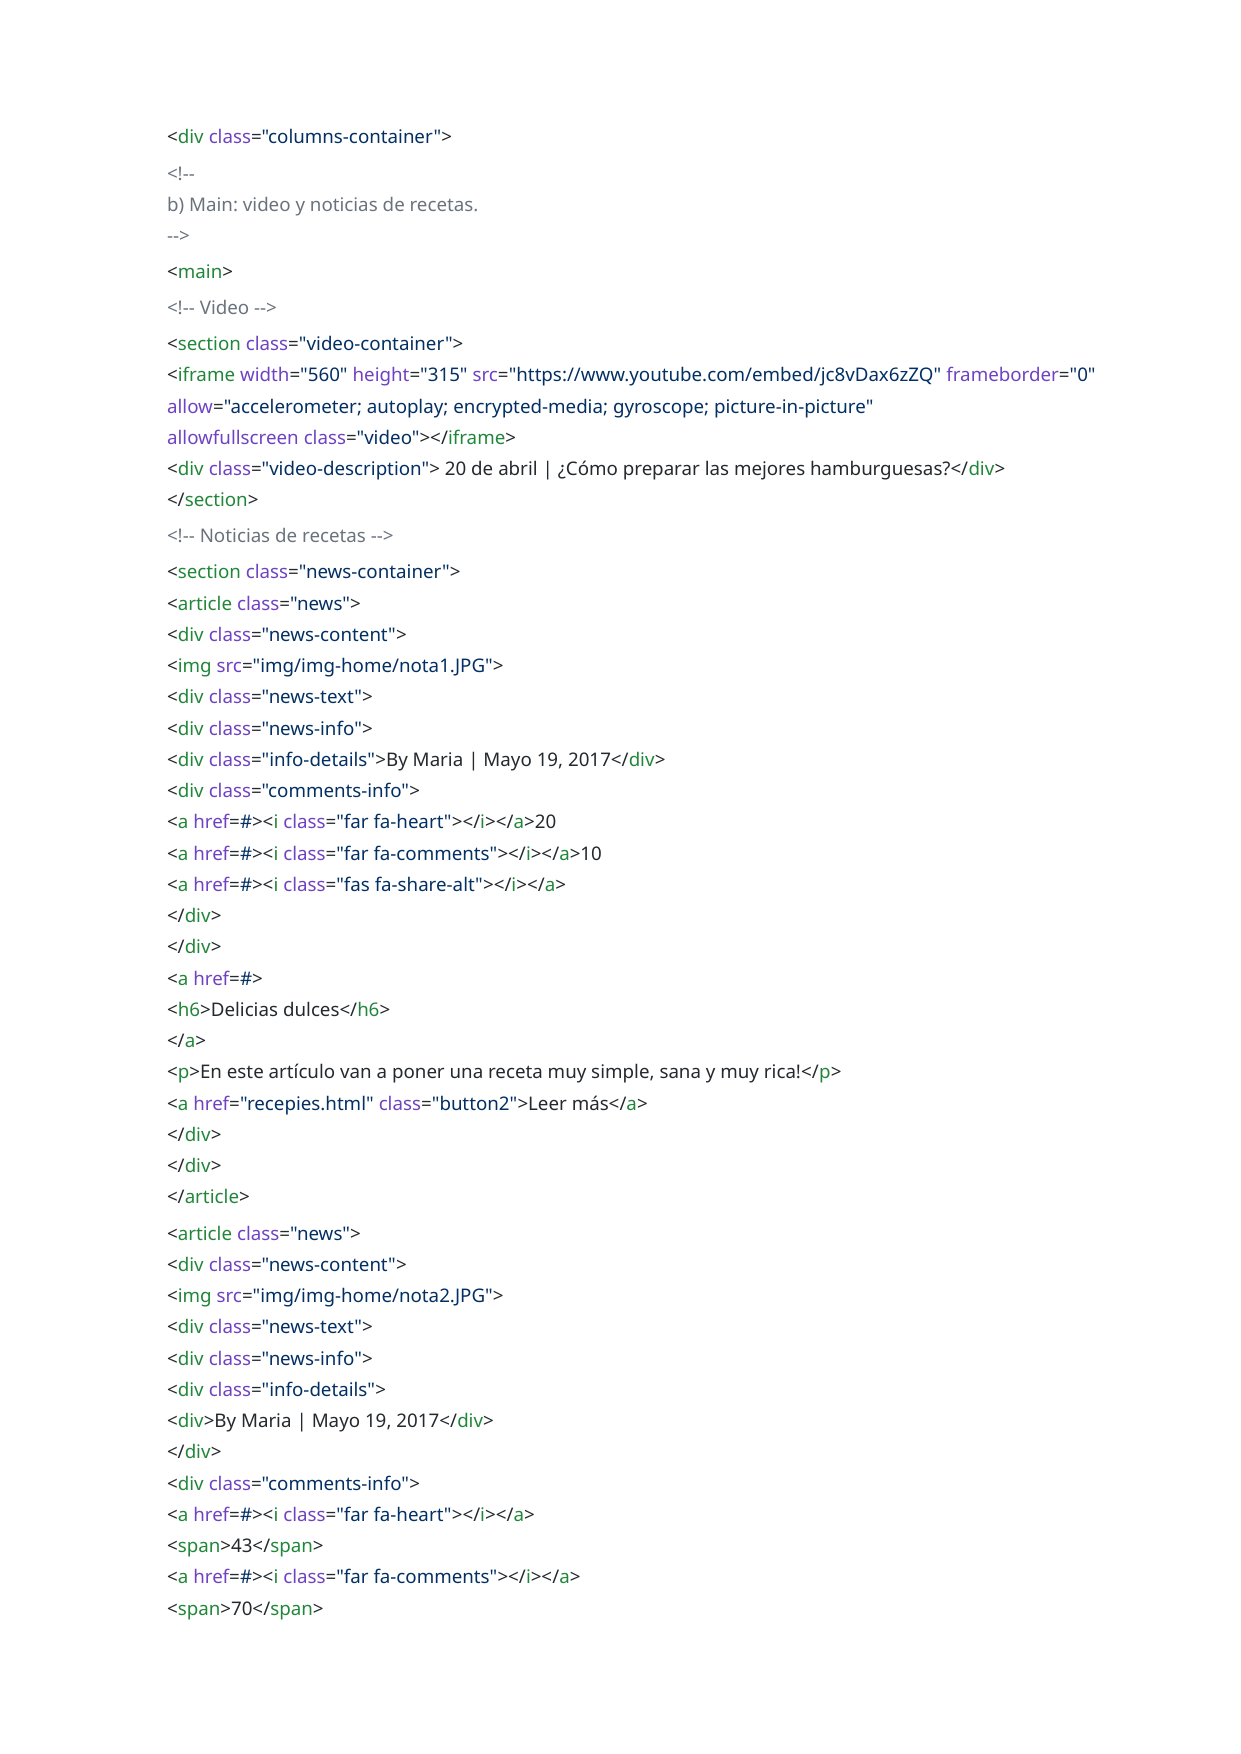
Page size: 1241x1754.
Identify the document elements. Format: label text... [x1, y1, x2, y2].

table_cell <iframe width="560" height="315" src="https://www.youtube.com/embed/jc8vDax6zZQ" frameborder="0" [167, 356, 1122, 387]
table_cell <div class="news-info"> [167, 709, 1122, 741]
table_cell <div>By Maria | Mayo 19, 2017</div> [167, 1402, 1122, 1433]
table_cell [118, 553, 167, 584]
table_cell [118, 584, 167, 616]
table_cell </article> [167, 1178, 1122, 1209]
table_cell <div class="columns-container"> [167, 118, 1122, 149]
table_cell [118, 1277, 167, 1308]
table_cell <a href=#><i class="fas fa-share-alt"></i></a> [167, 866, 1122, 897]
table_cell <!-- Video --> [167, 289, 1122, 320]
table_cell [118, 928, 167, 959]
table_cell [118, 289, 167, 320]
table_cell <div class="news-content"> [167, 616, 1122, 647]
table_cell <div class="comments-info"> [167, 772, 1122, 803]
table_cell [118, 1433, 167, 1464]
table_cell <a href=#><i class="far fa-comments"></i></a>10 [167, 834, 1122, 866]
table_cell [118, 741, 167, 772]
table_cell <a href=#><i class="far fa-comments"></i></a> [167, 1558, 1122, 1589]
table_cell <p>En este artículo van a poner una receta muy simple, sana y muy rica!</p> [167, 1053, 1122, 1084]
table_cell [118, 1402, 167, 1433]
table_cell [118, 517, 167, 548]
table_cell [118, 387, 167, 418]
table_cell [118, 959, 167, 991]
table_cell [118, 1339, 167, 1370]
table_cell [118, 1053, 167, 1084]
table_cell <div class="news-text"> [167, 678, 1122, 709]
table_cell [167, 248, 1122, 253]
table_cell <a href=#> [167, 959, 1122, 991]
table_cell </div> [167, 1147, 1122, 1178]
table_cell [118, 678, 167, 709]
table_cell [118, 1245, 167, 1277]
table_cell b) Main: video y noticias de recetas. [167, 185, 1122, 217]
table_cell [118, 248, 167, 253]
table_cell [167, 548, 1122, 553]
table_cell [118, 803, 167, 834]
table_cell <a href=#><i class="far fa-heart"></i></a>20 [167, 803, 1122, 834]
table_cell </div> [167, 1433, 1122, 1464]
table_cell [118, 481, 167, 512]
table_cell <div class="comments-info"> [167, 1464, 1122, 1495]
table_cell <a href="recepies.html" class="button2">Leer más</a> [167, 1084, 1122, 1116]
table_cell [118, 548, 167, 553]
table_cell [118, 253, 167, 284]
table_cell <span>70</span> [167, 1589, 1122, 1620]
table_cell [167, 320, 1122, 325]
table_cell [118, 991, 167, 1022]
table_cell [118, 1558, 167, 1589]
table_cell </section> [167, 481, 1122, 512]
table_cell [118, 709, 167, 741]
table_cell [118, 616, 167, 647]
table_cell [118, 1116, 167, 1147]
table_cell [167, 284, 1122, 289]
table_cell [167, 512, 1122, 517]
table_cell [167, 149, 1122, 154]
table_cell <article class="news"> [167, 584, 1122, 616]
table_cell [118, 154, 167, 185]
table_cell <section class="video-container"> [167, 325, 1122, 356]
table_cell [118, 1147, 167, 1178]
table_cell [167, 1209, 1122, 1214]
table_cell [118, 866, 167, 897]
table_cell </div> [167, 928, 1122, 959]
table_cell [118, 1209, 167, 1214]
table_cell <main> [167, 253, 1122, 284]
table_cell [118, 1589, 167, 1620]
table_cell [118, 512, 167, 517]
table_cell <img src="img/img-home/nota2.JPG"> [167, 1277, 1122, 1308]
table_cell </a> [167, 1022, 1122, 1053]
table_cell [118, 834, 167, 866]
table_cell [118, 1308, 167, 1339]
table_cell [118, 325, 167, 356]
table_cell [118, 320, 167, 325]
table_cell [118, 1527, 167, 1558]
table_cell <div class="video-description"> 20 de abril | ¿Cómo preparar las mejores hamburguesas?</div> [167, 450, 1122, 481]
table_cell <h6>Delicias dulces</h6> [167, 991, 1122, 1022]
table_cell </div> [167, 1116, 1122, 1147]
table_cell <a href=#><i class="far fa-heart"></i></a> [167, 1495, 1122, 1527]
table_cell [118, 1178, 167, 1209]
table_cell [118, 450, 167, 481]
table_cell [118, 1370, 167, 1402]
table_cell <div class="news-content"> [167, 1245, 1122, 1277]
table_cell [118, 149, 167, 154]
table_cell [118, 118, 167, 149]
table_cell --> [167, 217, 1122, 248]
table_cell [118, 1022, 167, 1053]
table_cell [118, 284, 167, 289]
table_cell <span>43</span> [167, 1527, 1122, 1558]
table_cell <!-- [167, 154, 1122, 185]
table_cell <div class="news-text"> [167, 1308, 1122, 1339]
table_cell [118, 185, 167, 217]
table_cell [118, 1214, 167, 1245]
table_cell [118, 647, 167, 678]
table_cell </div> [167, 897, 1122, 928]
table_cell [118, 1084, 167, 1116]
table_cell allowfullscreen class="video"></iframe> [167, 419, 1122, 450]
table_cell <div class="news-info"> [167, 1339, 1122, 1370]
table_cell <div class="info-details"> [167, 1370, 1122, 1402]
table_cell [118, 419, 167, 450]
table_cell [118, 356, 167, 387]
table_cell [118, 897, 167, 928]
table_cell <div class="info-details">By Maria | Mayo 19, 2017</div> [167, 741, 1122, 772]
table_cell <section class="news-container"> [167, 553, 1122, 584]
table_cell <img src="img/img-home/nota1.JPG"> [167, 647, 1122, 678]
table_cell [118, 772, 167, 803]
table_cell allow="accelerometer; autoplay; encrypted-media; gyroscope; picture-in-picture" [167, 387, 1122, 418]
table_cell [118, 1495, 167, 1527]
table_cell <!-- Noticias de recetas --> [167, 517, 1122, 548]
table_cell [118, 1464, 167, 1495]
table_cell <article class="news"> [167, 1214, 1122, 1245]
table_cell [118, 217, 167, 248]
